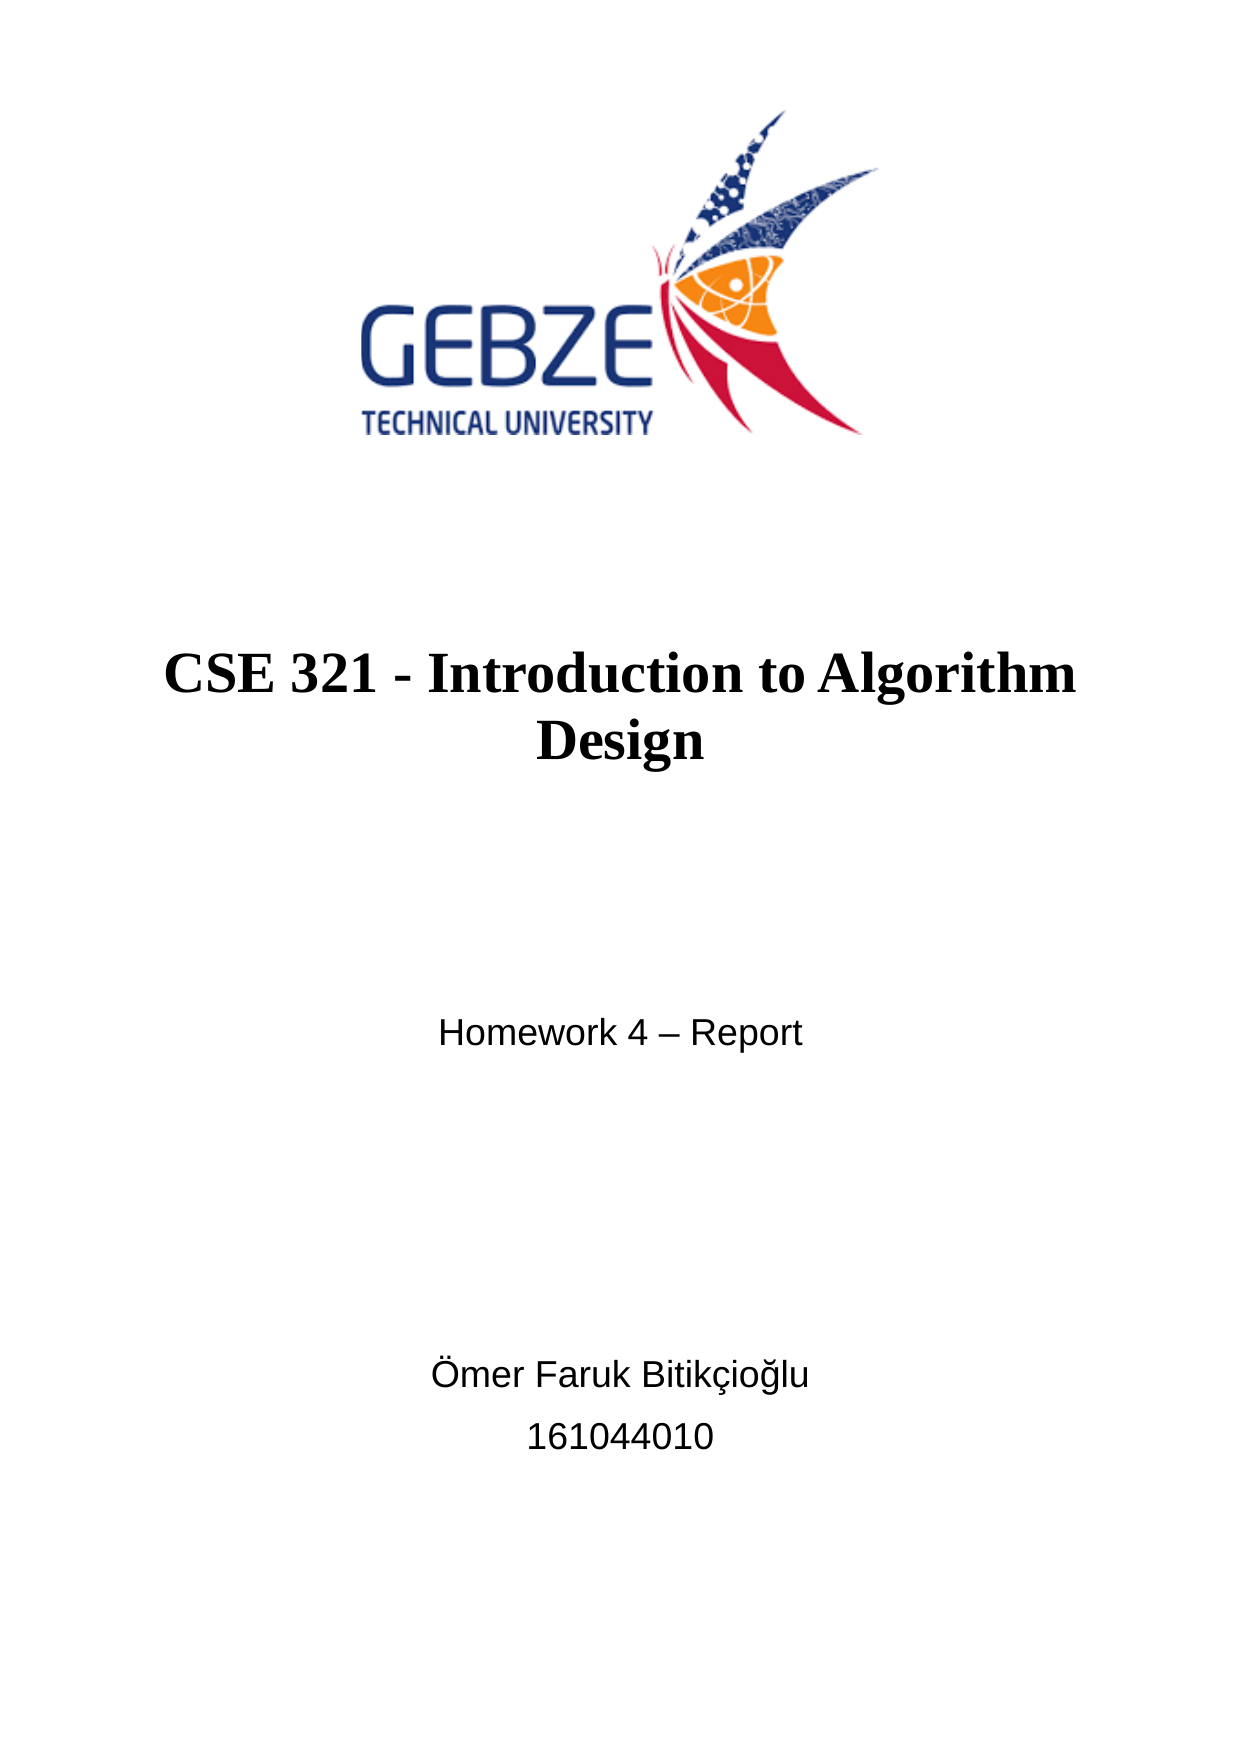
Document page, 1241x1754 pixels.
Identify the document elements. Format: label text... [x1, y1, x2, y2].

title CSE 321 - Introduction to Algorithm Design [118, 638, 1122, 772]
subtitle Ömer Faruk Bitikçioğlu [118, 1352, 1122, 1396]
picture [361, 110, 879, 435]
subtitle 161044010 [118, 1414, 1122, 1457]
subtitle Homework 4 – Report [118, 1010, 1122, 1053]
